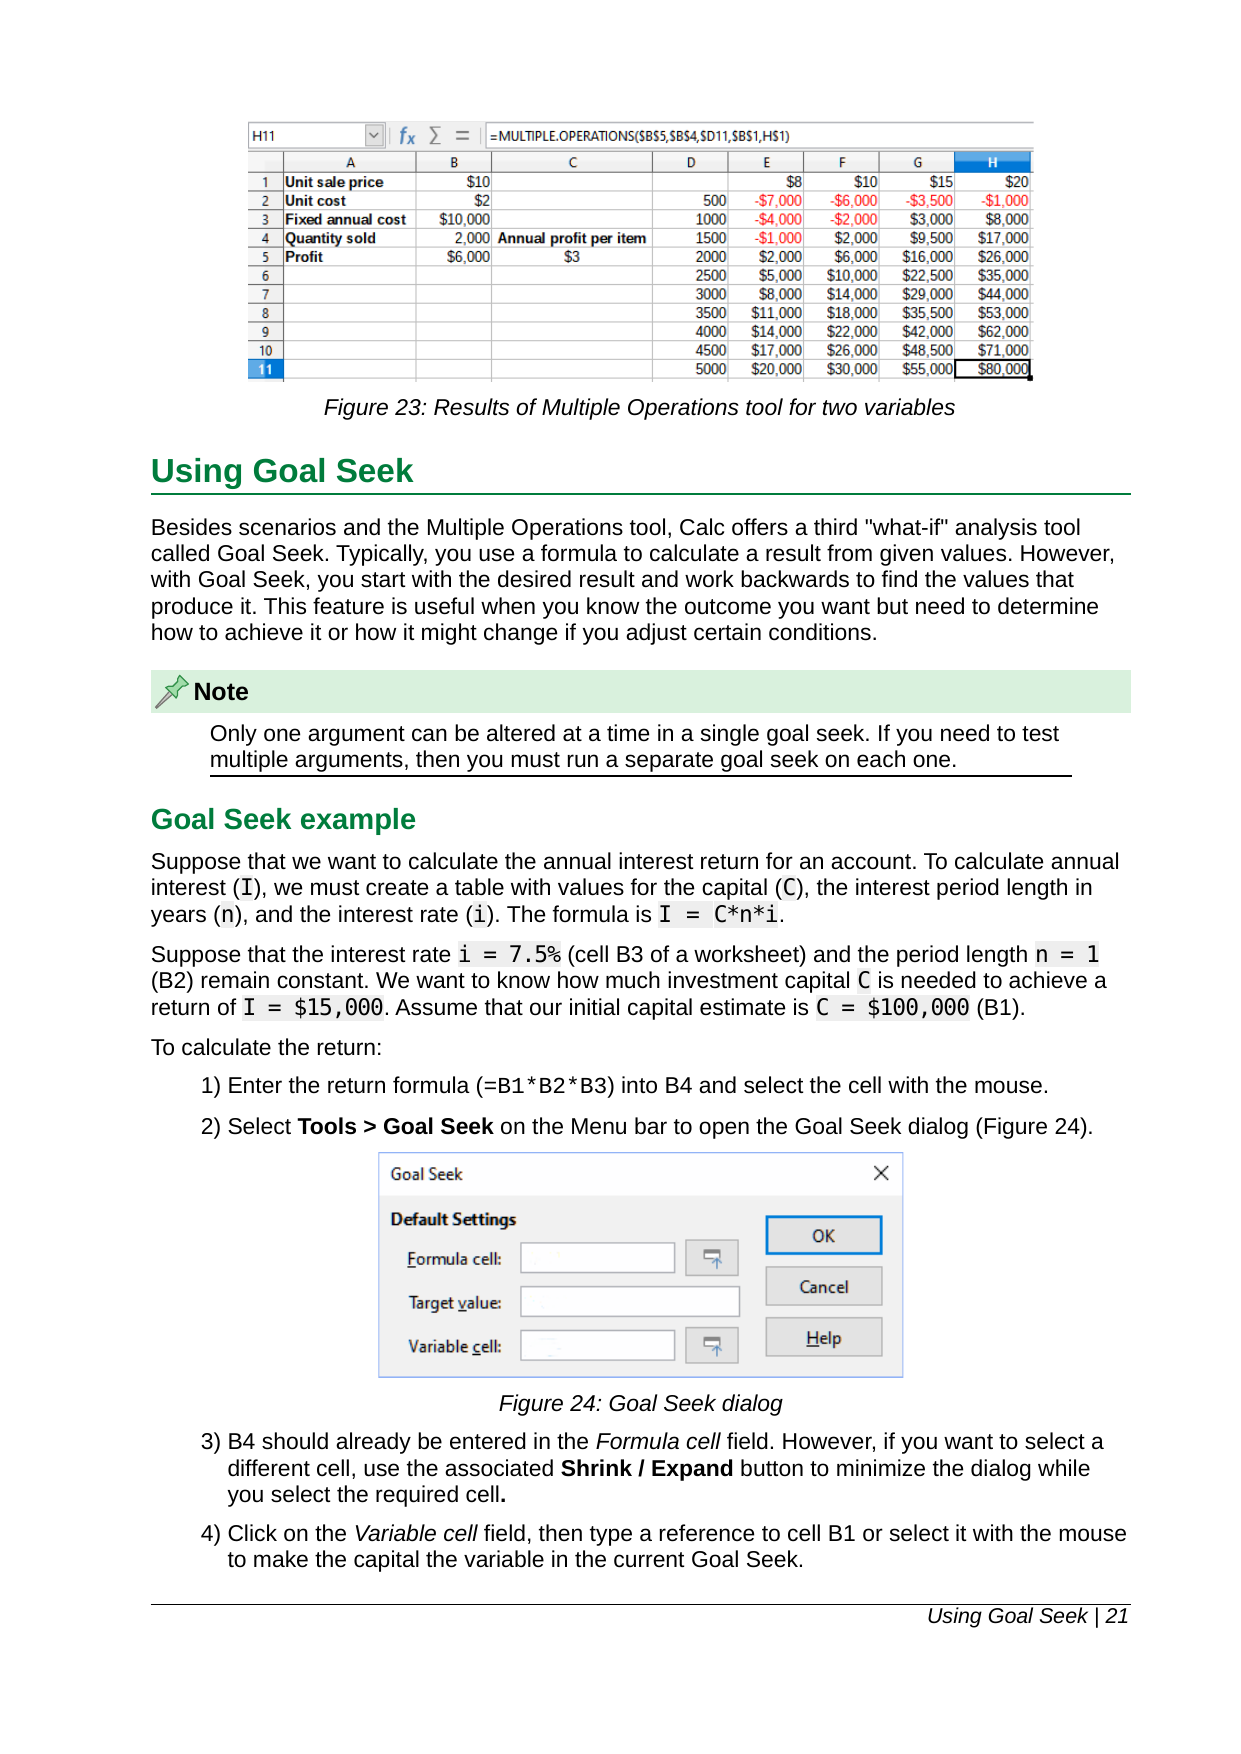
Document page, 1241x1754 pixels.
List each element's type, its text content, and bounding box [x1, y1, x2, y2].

list To calculate the return: [151, 1034, 1131, 1060]
text Suppose that the interest rate i = 7.5% (cell B3 of a worksheet) and the period length n = 1 (B2) remain constant. We want to know how much investment capital C is needed to achieve a return of I = $15,000. Assume that our initial capital estimate is C = $100,000 (B1). [151, 941, 1131, 1021]
text Besides scenarios and the Multiple Operations tool, Calc offers a third "what-if" analysis tool called Goal Seek. Typically, you use a formula to calculate a result from given values. However, with Goal Seek, you start with the desired result and work backwards to find the values that produce it. This feature is useful when you know the outcome you want but need to determine how to achieve it or how it might change if you adjust certain conditions. [151, 514, 1131, 646]
picture [378, 1152, 904, 1378]
subtitle Goal Seek example [151, 802, 1131, 836]
text Figure 23: Results of Multiple Operations tool for two variables [248, 394, 1033, 420]
subtitle Using Goal Seek [151, 451, 1131, 493]
list Select Tools > Goal Seek on the Menu bar to open the Goal Seek dialog (Figure 24). [227, 1113, 1131, 1140]
subtitle Note [151, 670, 1131, 713]
text Figure 24: Goal Seek dialog [378, 1389, 903, 1416]
list Enter the return formula (=B1*B2*B3) into B4 and select the cell with the mouse. [227, 1072, 1131, 1101]
picture [248, 121, 1034, 382]
list B4 should already be entered in the Formula cell field. However, if you want to select a different cell, use the associated Shrink / Expand button to minimize the dialog while you select the required cell. [227, 1428, 1131, 1507]
list Click on the Variable cell field, then type a reference to cell B1 or select it with the mouse to make the capital the variable in the current Goal Seek. [227, 1520, 1131, 1573]
text Only one argument can be altered at a time in a single goal seek. If you need to test multiple arguments, then you must run a separate goal seek on each one. [209, 719, 1072, 777]
text Suppose that we want to calculate the annual interest return for an account. To calculate annual interest (I), we must create a table with values for the capital (C), the interest period length in years (n), and the interest rate (i). The formula is I = C*n*i. [151, 848, 1131, 928]
